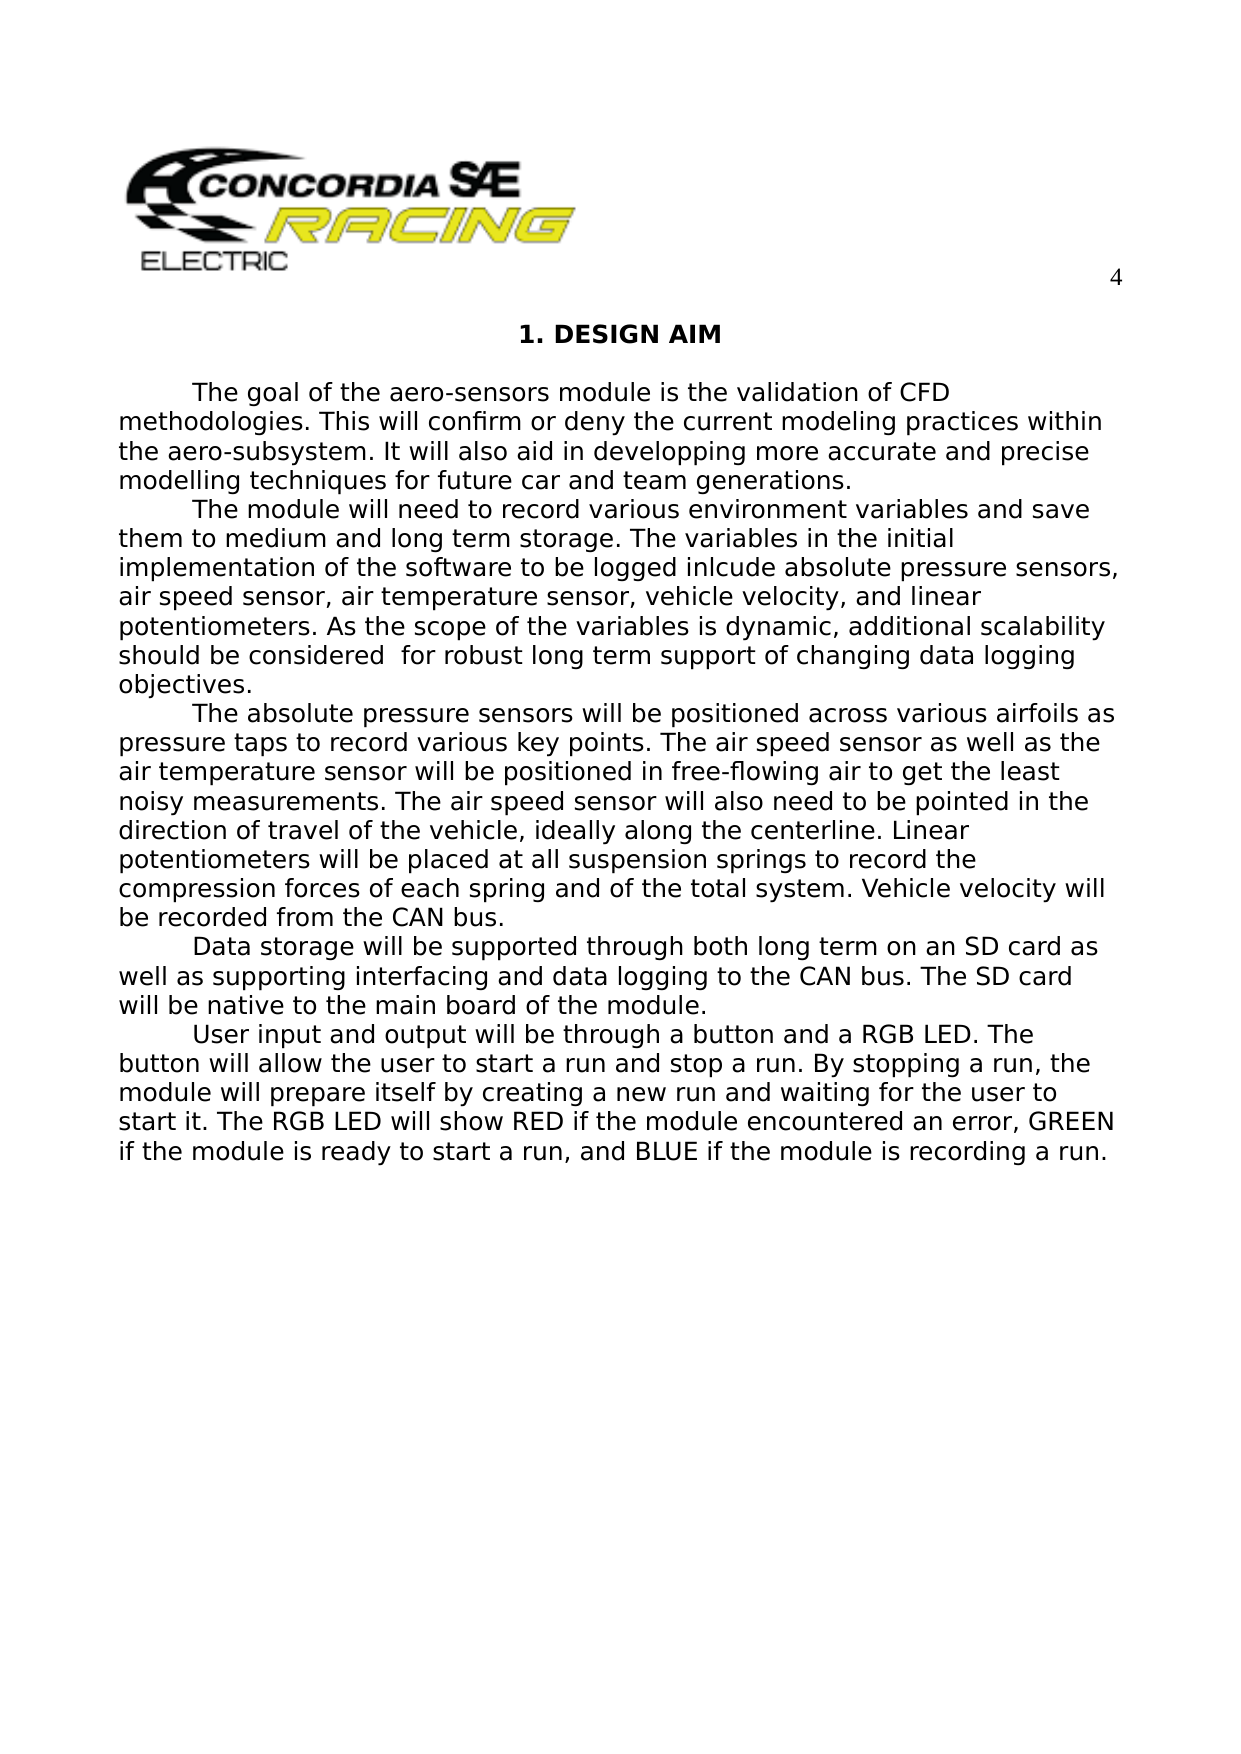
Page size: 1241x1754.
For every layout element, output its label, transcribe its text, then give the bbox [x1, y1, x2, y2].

text User input and output will be through a button and a RGB LED. The button will allow the user to start a run and stop a run. By stopping a run, the module will prepare itself by creating a new run and waiting for the user to start it. The RGB LED will show RED if the module encountered an error, GREEN if the module is ready to start a run, and BLUE if the module is recording a run. [118, 1020, 1122, 1166]
text 1. DESIGN AIM [118, 320, 1122, 349]
text Data storage will be supported through both long term on an SD card as well as supporting interfacing and data logging to the CAN bus. The SD card will be native to the main board of the module. [118, 933, 1122, 1020]
text The module will need to record various environment variables and save them to medium and long term storage. The variables in the initial implementation of the software to be logged inlcude absolute pressure sensors, air speed sensor, air temperature sensor, vehicle velocity, and linear potentiometers. As the scope of the variables is dynamic, additional scalability should be considered for robust long term support of changing data logging objectives. [118, 495, 1122, 699]
text The goal of the aero-sensors module is the validation of CFD methodologies. This will confirm or deny the current modeling practices within the aero-subsystem. It will also aid in developping more accurate and precise modelling techniques for future car and team generations. [118, 378, 1122, 495]
text The absolute pressure sensors will be positioned across various airfoils as pressure taps to record various key points. The air speed sensor as well as the air temperature sensor will be positioned in free-flowing air to get the least noisy measurements. The air speed sensor will also need to be pointed in the direction of travel of the vehicle, ideally along the centerline. Linear potentiometers will be placed at all suspension springs to record the compression forces of each spring and of the total system. Vehicle velocity will be recorded from the CAN bus. [118, 699, 1122, 933]
picture [117, 118, 580, 298]
